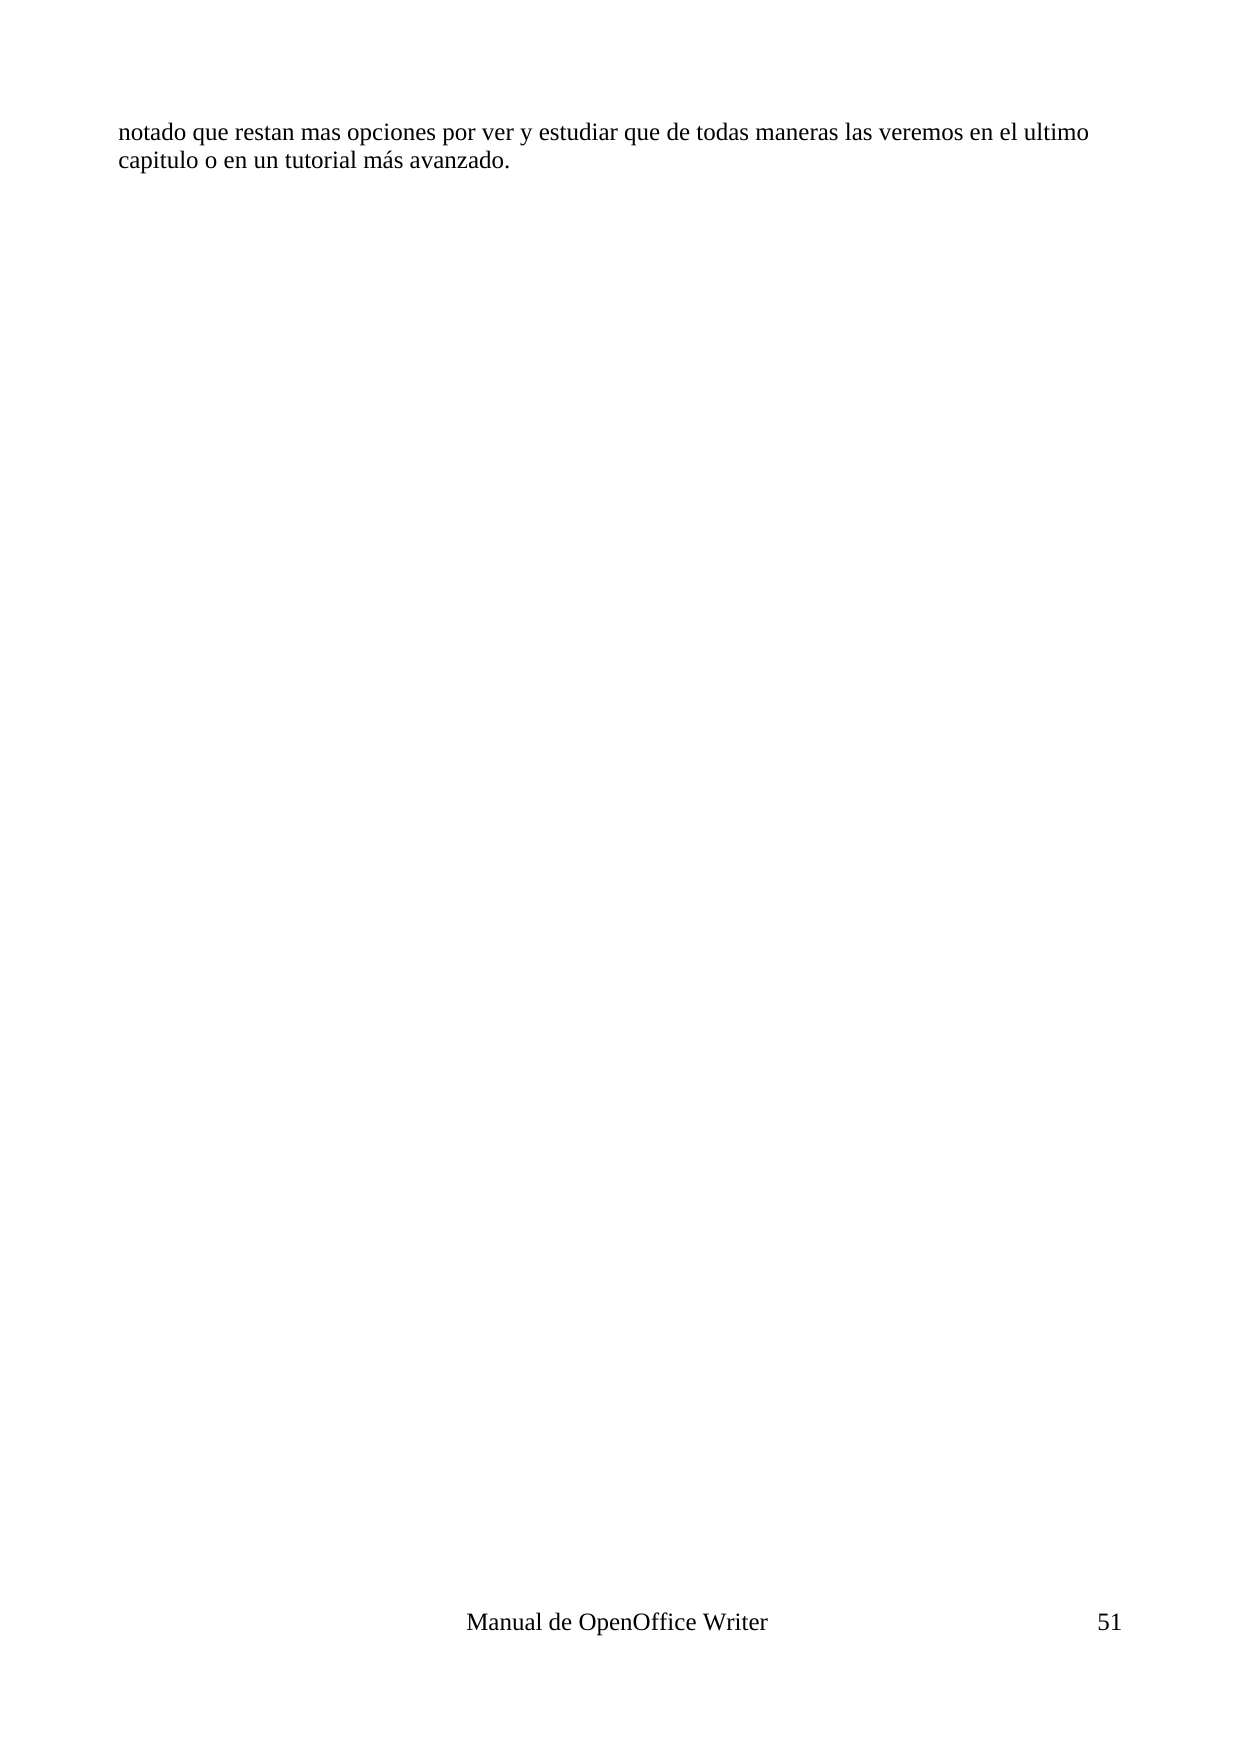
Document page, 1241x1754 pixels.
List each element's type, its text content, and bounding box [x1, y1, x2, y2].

text notado que restan mas opciones por ver y estudiar que de todas maneras las veremos en el ultimo capitulo o en un tutorial más avanzado. [118, 118, 1122, 173]
